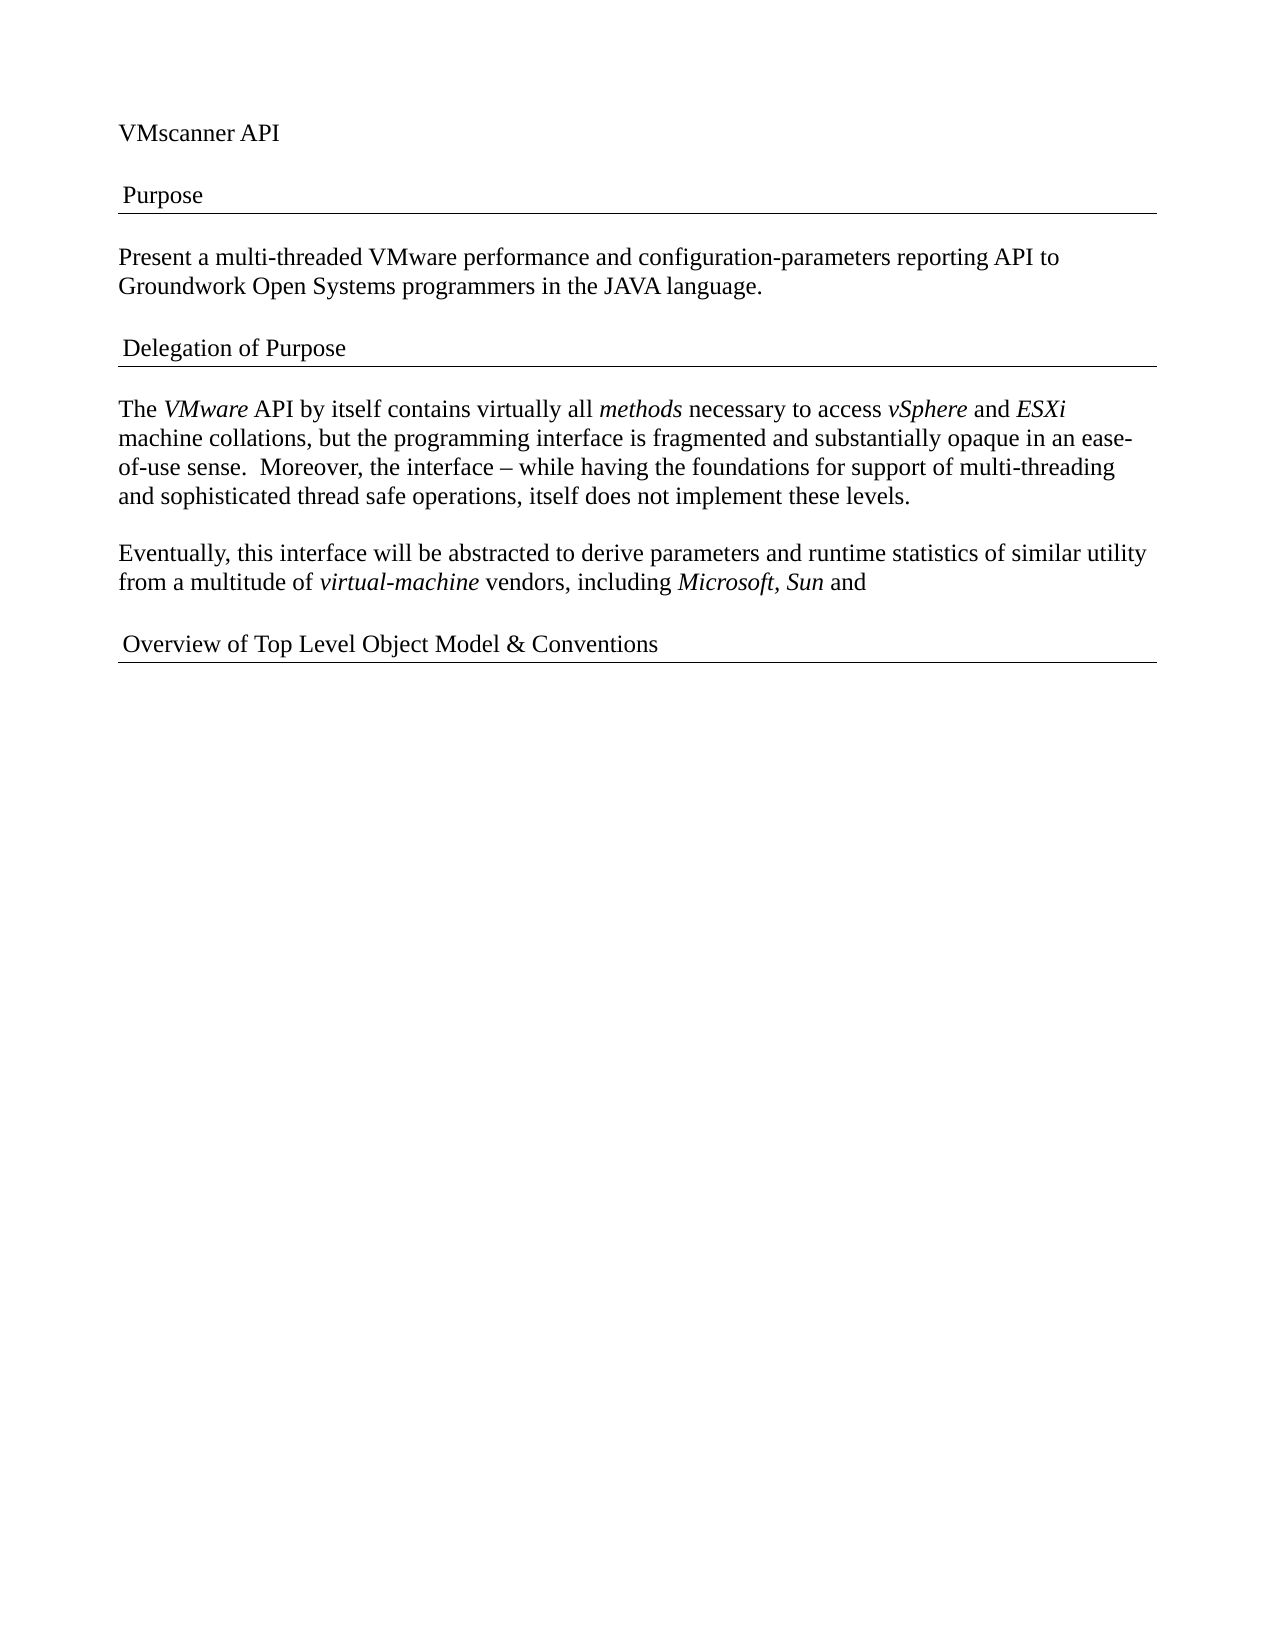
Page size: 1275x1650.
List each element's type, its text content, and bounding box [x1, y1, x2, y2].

text VMscanner API [118, 118, 1157, 147]
text Present a multi-threaded VMware performance and configuration-parameters reporting API to Groundwork Open Systems programmers in the JAVA language. [118, 242, 1157, 299]
text Eventually, this interface will be abstracted to derive parameters and runtime statistics of similar utility from a multitude of virtual-machine vendors, including Microsoft, Sun and [118, 538, 1157, 596]
text Purpose [118, 176, 1157, 213]
text Overview of Top Level Object Model & Conventions [118, 624, 1157, 662]
text The VMware API by itself contains virtually all methods necessary to access vSphere and ESXi machine collations, but the programming interface is fragmented and substantially opaque in an ease-of-use sense. Moreover, the interface – while having the foundations for support of multi-threading and sophisticated thread safe operations, itself does not implement these levels. [118, 394, 1157, 509]
text Delegation of Purpose [118, 328, 1157, 366]
